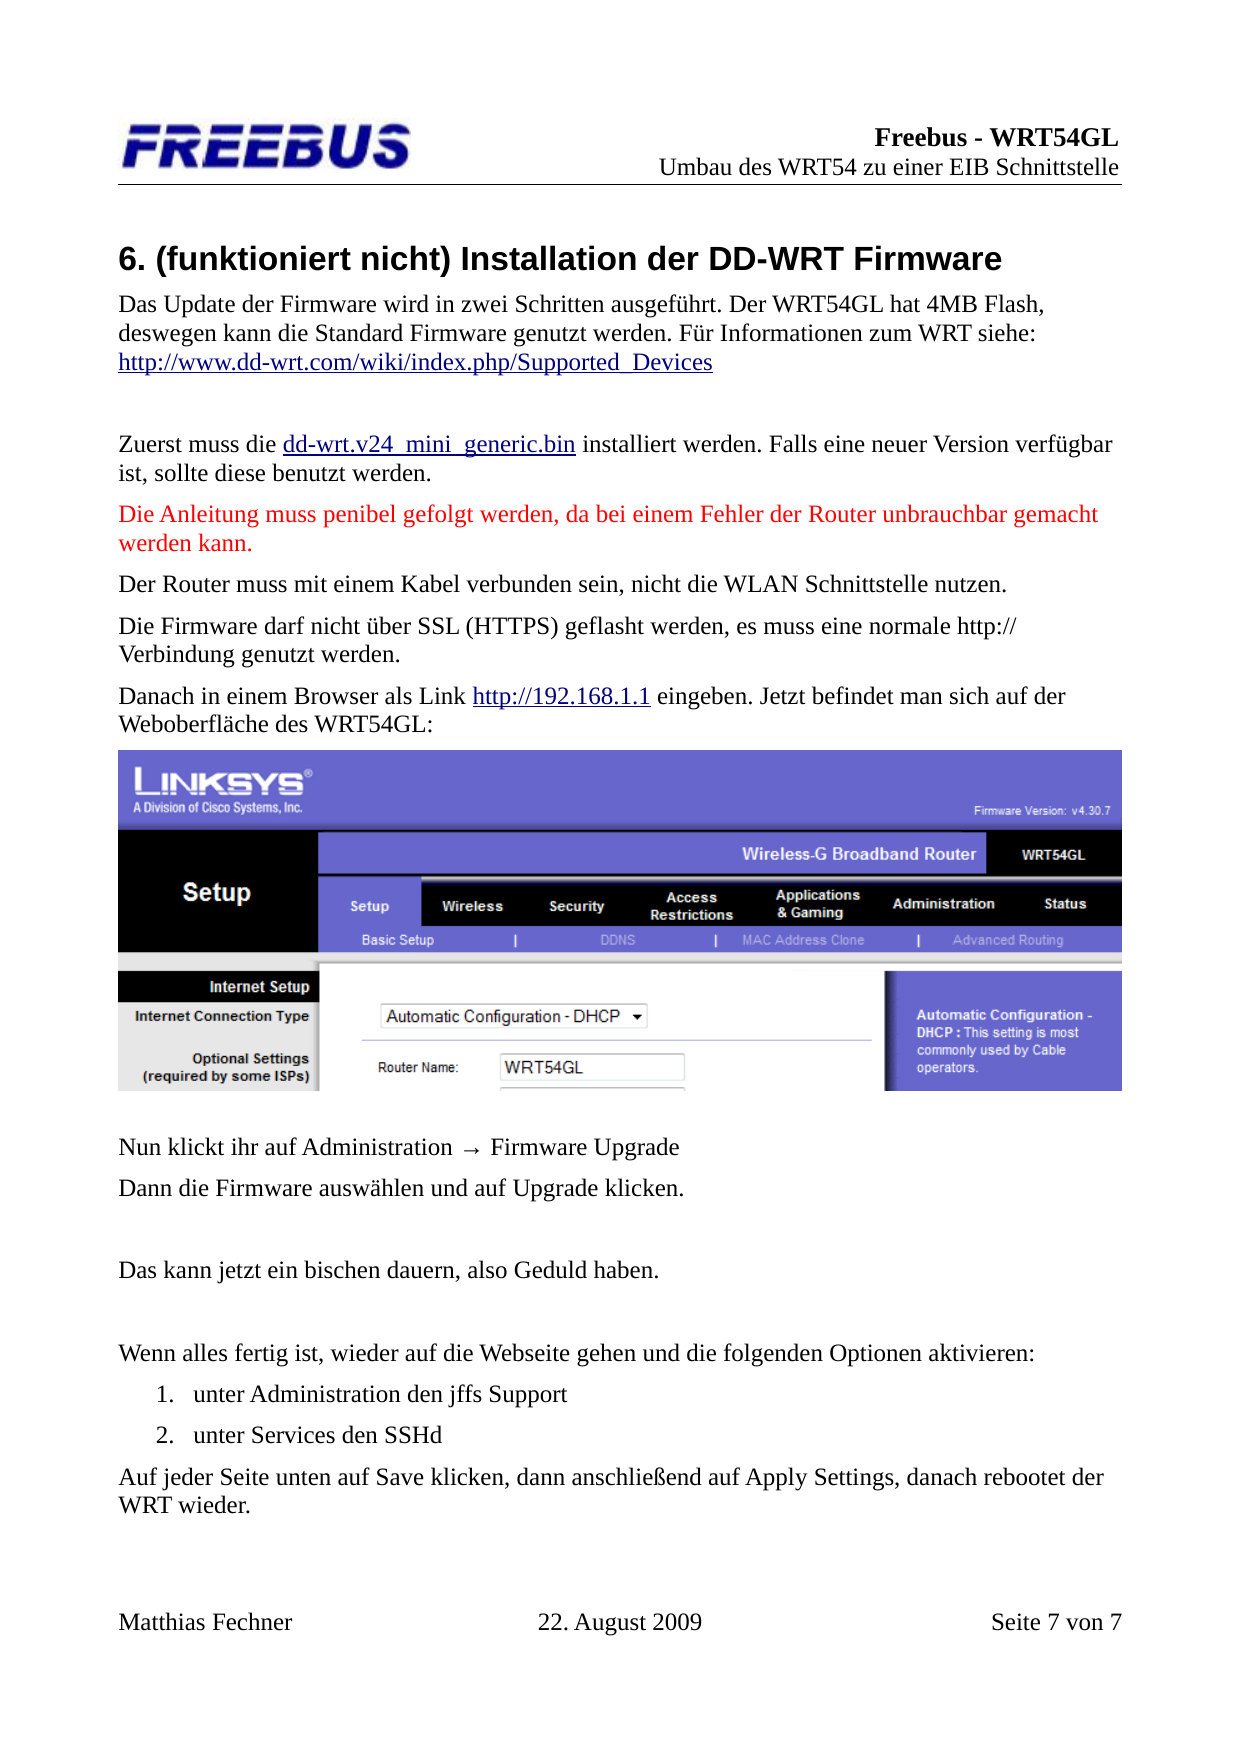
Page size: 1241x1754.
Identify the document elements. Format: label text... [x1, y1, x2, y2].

subtitle 6. (funktioniert nicht) Installation der DD-WRT Firmware [118, 238, 1122, 277]
text Die Firmware darf nicht über SSL (HTTPS) geflasht werden, es muss eine normale http:// Verbindung genutzt werden. [118, 611, 1122, 668]
text Auf jeder Seite unten auf Save klicken, dann anschließend auf Apply Settings, danach rebootet der WRT wieder. [118, 1462, 1122, 1519]
text Das Update der Firmware wird in zwei Schritten ausgeführt. Der WRT54GL hat 4MB Flash, deswegen kann die Standard Firmware genutzt werden. Für Informationen zum WRT siehe: http://www.dd-wrt.com/wiki/index.php/Supported_Devices [118, 289, 1122, 376]
text Dann die Firmware auswählen und auf Upgrade klicken. [118, 1173, 1122, 1202]
text Wenn alles fertig ist, wieder auf die Webseite gehen und die folgenden Optionen aktivieren: [118, 1338, 1122, 1367]
text Zuerst muss die dd-wrt.v24_mini_generic.bin installiert werden. Falls eine neuer Version verfügbar ist, sollte diese benutzt werden. [118, 429, 1122, 487]
text Der Router muss mit einem Kabel verbunden sein, nicht die WLAN Schnittstelle nutzen. [118, 569, 1122, 598]
picture [118, 118, 411, 172]
list unter Administration den jffs Support [156, 1379, 1122, 1408]
text Die Anleitung muss penibel gefolgt werden, da bei einem Fehler der Router unbrauchbar gemacht werden kann. [118, 499, 1122, 557]
text Danach in einem Browser als Link http://192.168.1.1 eingeben. Jetzt befindet man sich auf der Weboberfläche des WRT54GL: [118, 681, 1122, 738]
text Das kann jetzt ein bischen dauern, also Geduld haben. [118, 1255, 1122, 1284]
list unter Services den SSHd [156, 1420, 1122, 1449]
text Nun klickt ihr auf Administration → Firmware Upgrade [118, 1132, 1122, 1160]
picture [118, 750, 1122, 1091]
